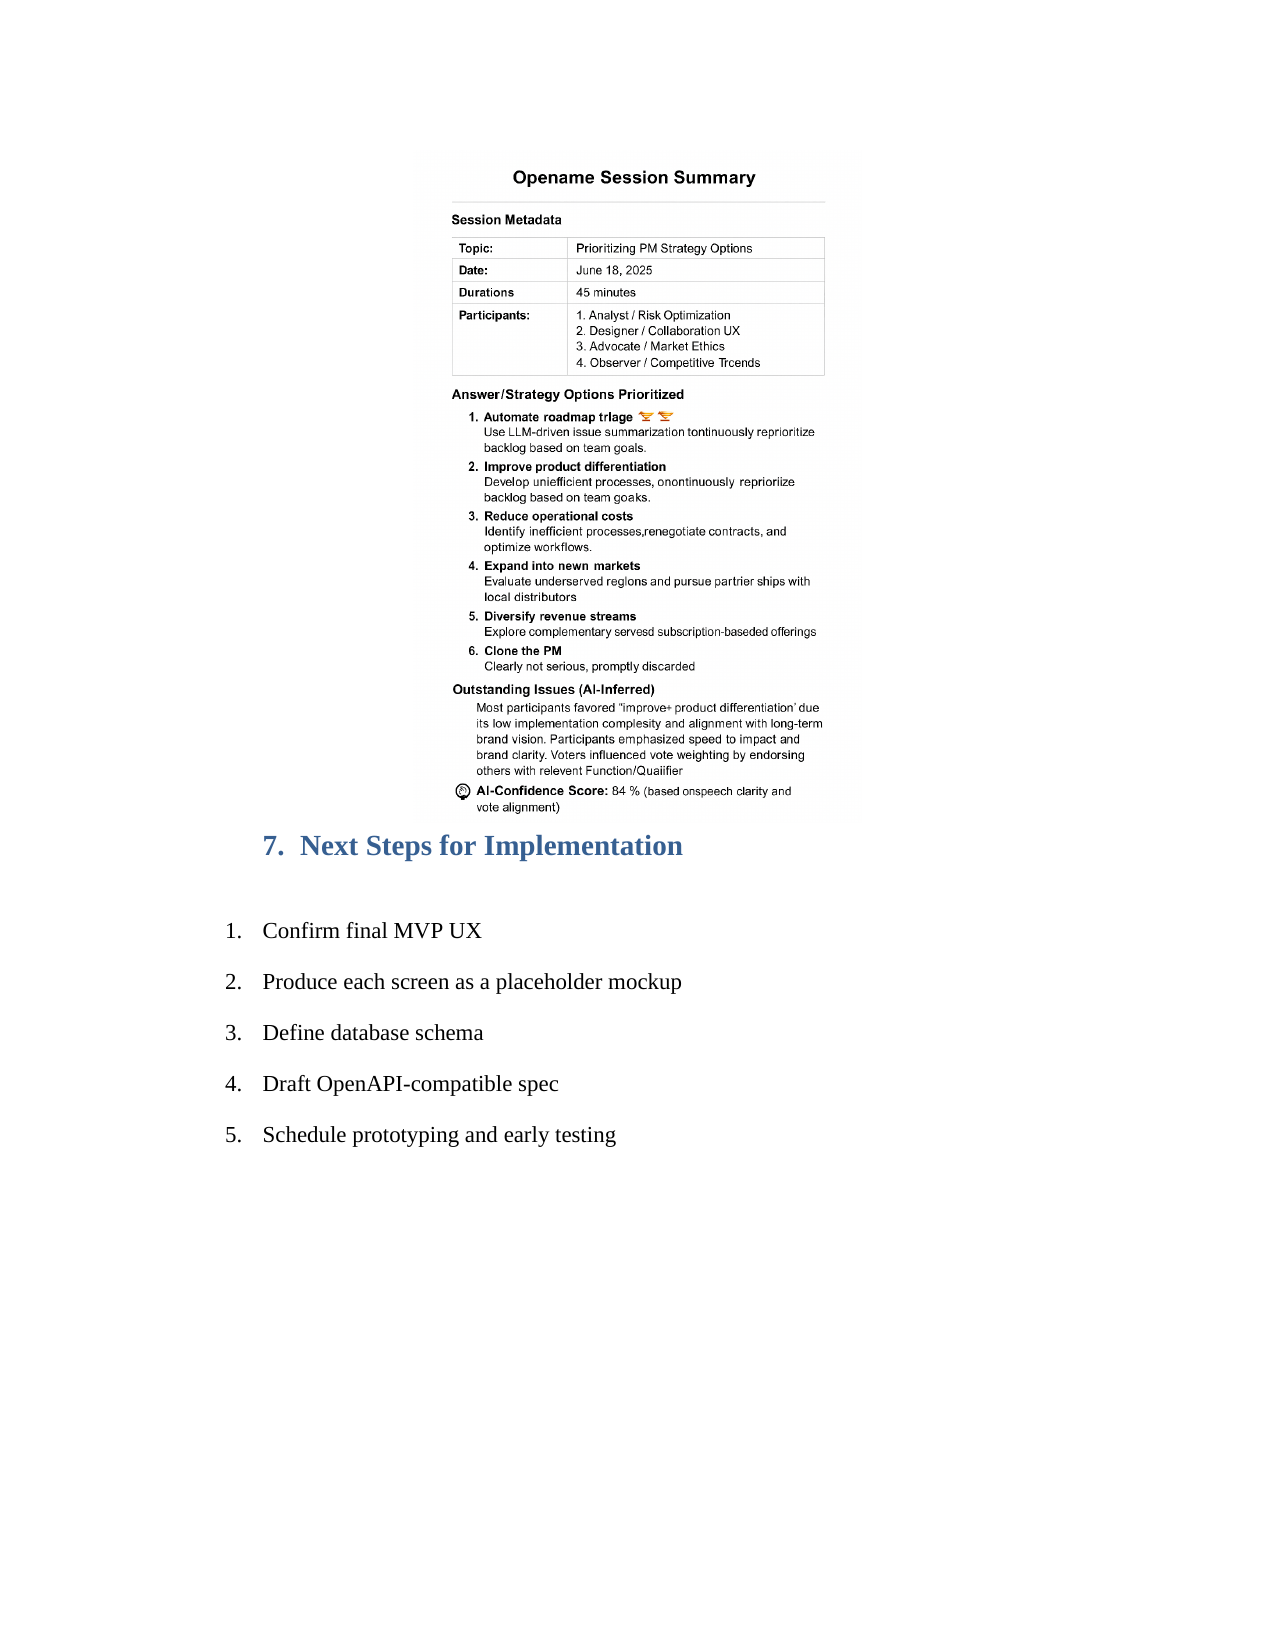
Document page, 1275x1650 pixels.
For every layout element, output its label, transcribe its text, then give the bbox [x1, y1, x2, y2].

list Confirm final MVP UX [225, 917, 1087, 944]
list Schedule prototyping and early testing [225, 1121, 1087, 1148]
list Define database schema [225, 1019, 1087, 1046]
subtitle Next Steps for Implementation [262, 150, 1087, 861]
list Draft OpenAPI-compatible spec [225, 1070, 1087, 1097]
list Produce each screen as a placeholder mockup [225, 968, 1087, 995]
picture [413, 150, 862, 823]
